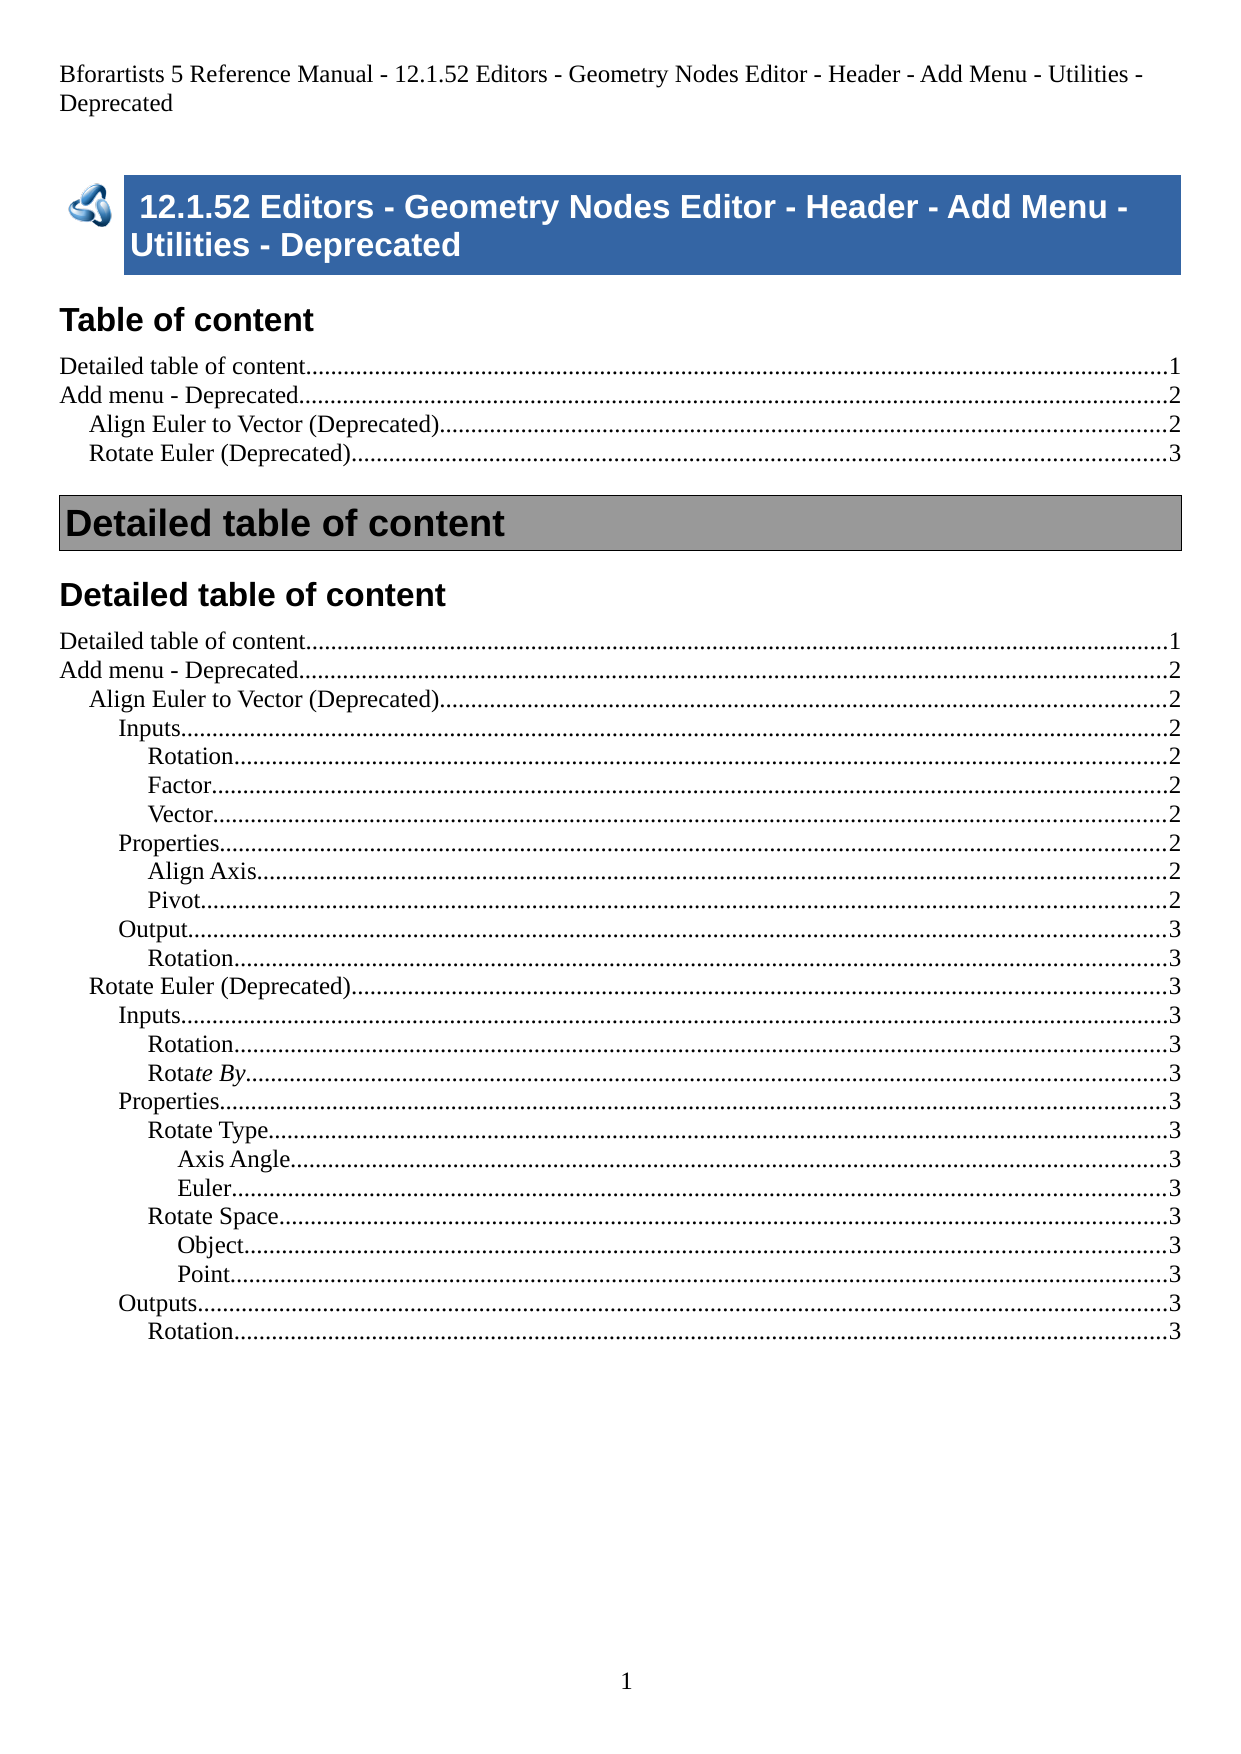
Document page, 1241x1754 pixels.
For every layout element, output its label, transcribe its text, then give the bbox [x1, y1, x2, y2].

text Factor 2 [147, 770, 1181, 799]
text Align Axis 2 [147, 856, 1181, 885]
text Outputs 3 [118, 1288, 1181, 1316]
text Rotate By 3 [147, 1058, 1181, 1086]
text Rotate Euler (Deprecated) 3 [88, 971, 1181, 1000]
text Rotation 3 [147, 1316, 1181, 1345]
text Vector 2 [147, 799, 1181, 828]
text Align Euler to Vector (Deprecated) 2 [88, 409, 1181, 438]
text Object 3 [177, 1230, 1181, 1259]
text Inputs 3 [118, 1000, 1181, 1029]
text Point 3 [177, 1259, 1181, 1288]
text Detailed table of content 1 [59, 351, 1181, 380]
text Euler 3 [177, 1173, 1181, 1201]
text Add menu - Deprecated 2 [59, 380, 1181, 409]
text Rotation 3 [147, 1029, 1181, 1058]
table_header 12.1.52 Editors - Geometry Nodes Editor - Header - Add Menu - Utilities - Deprecated [124, 175, 1181, 275]
text Output 3 [118, 914, 1181, 943]
text Rotate Type 3 [147, 1115, 1181, 1144]
table_header Detailed table of content [60, 496, 1181, 550]
text Pivot 2 [147, 885, 1181, 914]
table_header [59, 175, 124, 275]
picture [65, 180, 114, 230]
subtitle Detailed table of content [59, 575, 1181, 614]
subtitle Table of content [59, 300, 1181, 339]
text Rotate Space 3 [147, 1201, 1181, 1230]
text Align Euler to Vector (Deprecated) 2 [88, 684, 1181, 713]
text Rotation 2 [147, 741, 1181, 770]
text Axis Angle 3 [177, 1144, 1181, 1173]
text Add menu - Deprecated 2 [59, 655, 1181, 684]
text Detailed table of content 1 [59, 626, 1181, 655]
text Rotate Euler (Deprecated) 3 [88, 438, 1181, 466]
text Properties 3 [118, 1086, 1181, 1115]
text Inputs 2 [118, 713, 1181, 741]
text Rotation 3 [147, 943, 1181, 971]
text Properties 2 [118, 828, 1181, 856]
